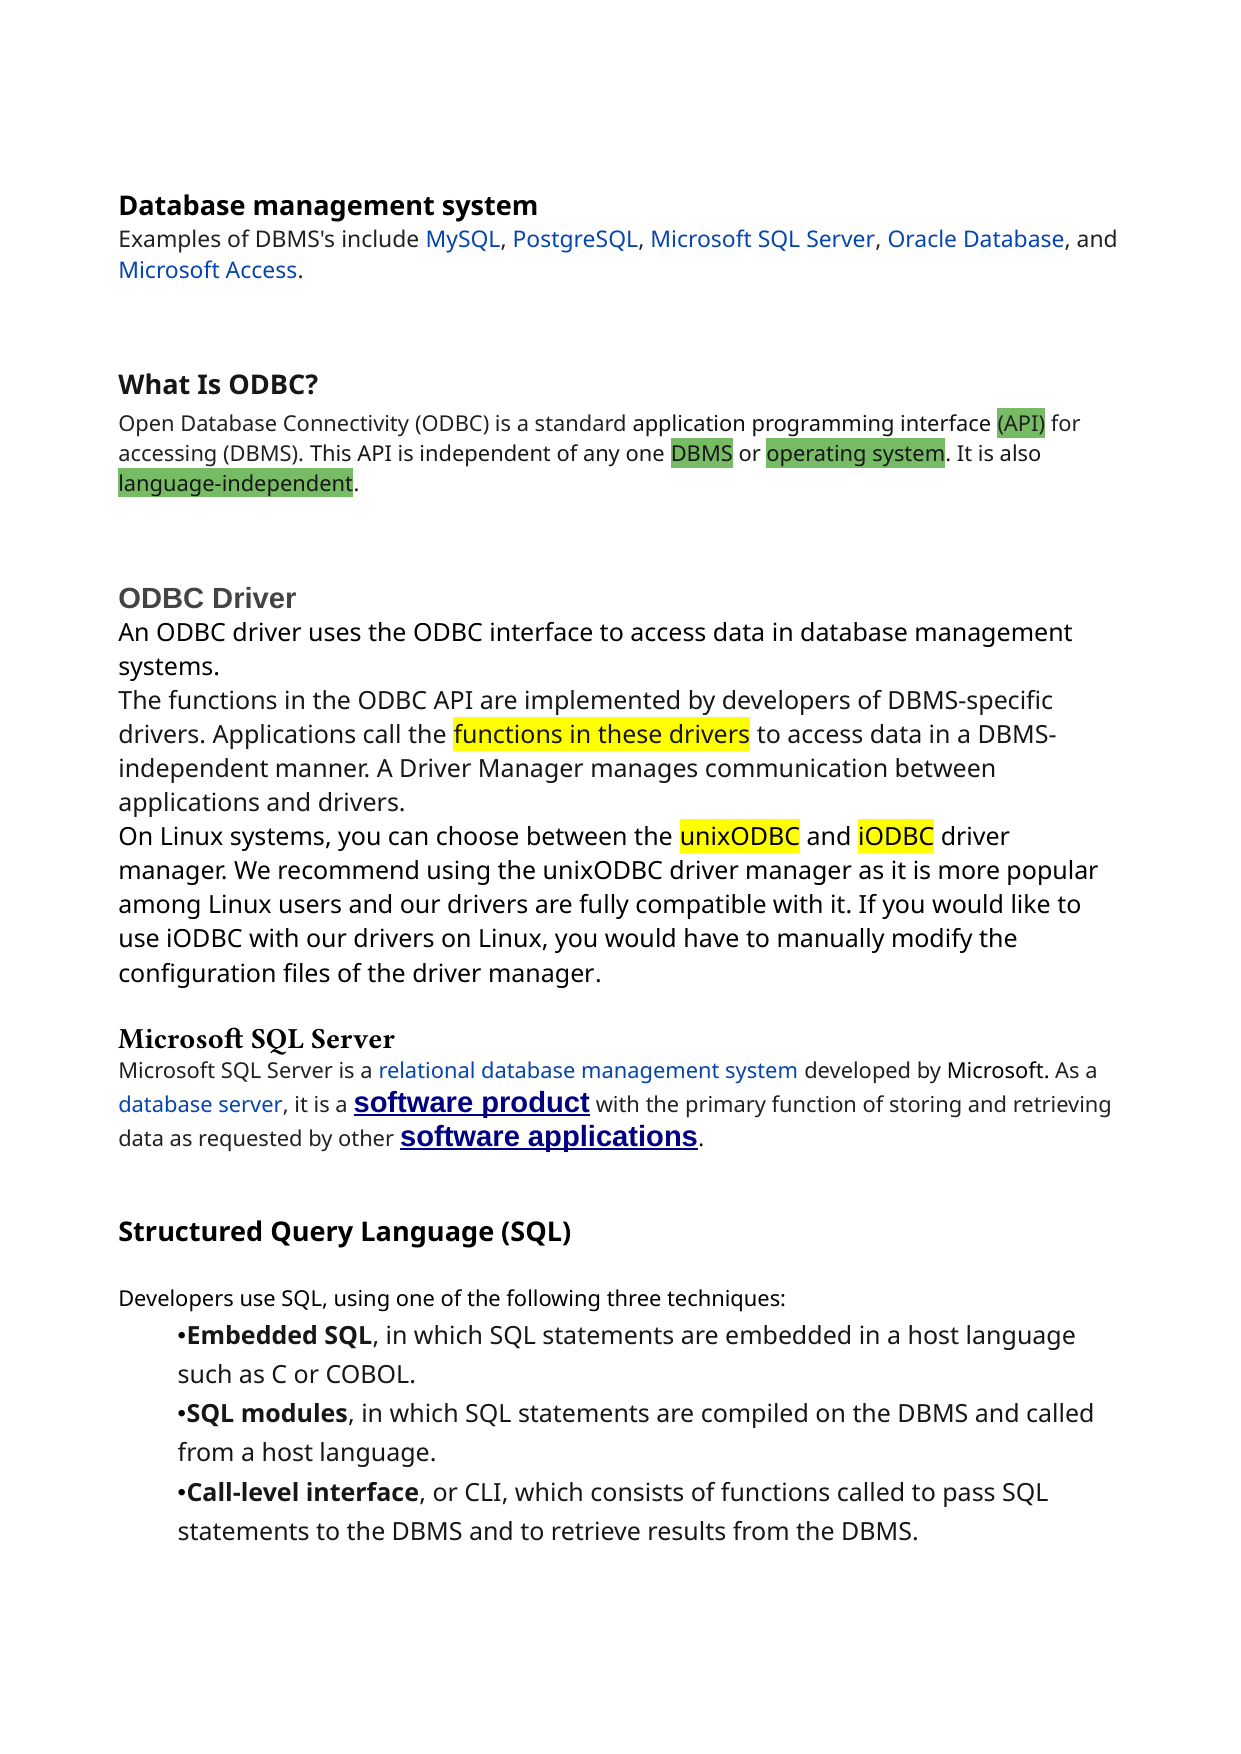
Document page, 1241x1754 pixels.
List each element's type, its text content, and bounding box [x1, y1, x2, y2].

subtitle Database management system [118, 186, 1122, 223]
list SQL modules, in which SQL statements are compiled on the DBMS and called from a host language. [118, 1396, 1122, 1469]
text Examples of DBMS's include MySQL, PostgreSQL, Microsoft SQL Server, Oracle Database, and Microsoft Access. [118, 223, 1122, 285]
subtitle What Is ODBC? [118, 365, 1122, 402]
text Open Database Connectivity (ODBC) is a standard application programming interface (API) for accessing (DBMS). This API is independent of any one DBMS or operating system. It is also language-independent. [118, 408, 1122, 497]
list Embedded SQL, in which SQL statements are embedded in a host language such as C or COBOL. [118, 1318, 1122, 1391]
text An ODBC driver uses the ODBC interface to access data in database management systems. [118, 614, 1122, 683]
text Developers use SQL, using one of the following three techniques: [118, 1283, 1122, 1313]
list Call-level interface, or CLI, which consists of functions called to pass SQL statements to the DBMS and to retrieve results from the DBMS. [118, 1474, 1122, 1547]
subtitle Microsoft SQL Server [118, 1022, 1122, 1056]
text Microsoft SQL Server is a relational database management system developed by Microsoft. As a database server, it is a software product with the primary function of storing and retrieving data as requested by other software applications. [118, 1056, 1122, 1153]
text The functions in the ODBC API are implemented by developers of DBMS-specific drivers. Applications call the functions in these drivers to access data in a DBMS-independent manner. A Driver Manager manages communication between applications and drivers. [118, 683, 1122, 819]
text On Linux systems, you can choose between the unixODBC and iODBC driver manager. We recommend using the unixODBC driver manager as it is more popular among Linux users and our drivers are fully compatible with it. If you would like to use iODBC with our drivers on Linux, you would have to manually modify the configuration files of the driver manager. [118, 819, 1122, 989]
text ODBC Driver [118, 581, 1122, 614]
subtitle Structured Query Language (SQL) [118, 1212, 1122, 1249]
